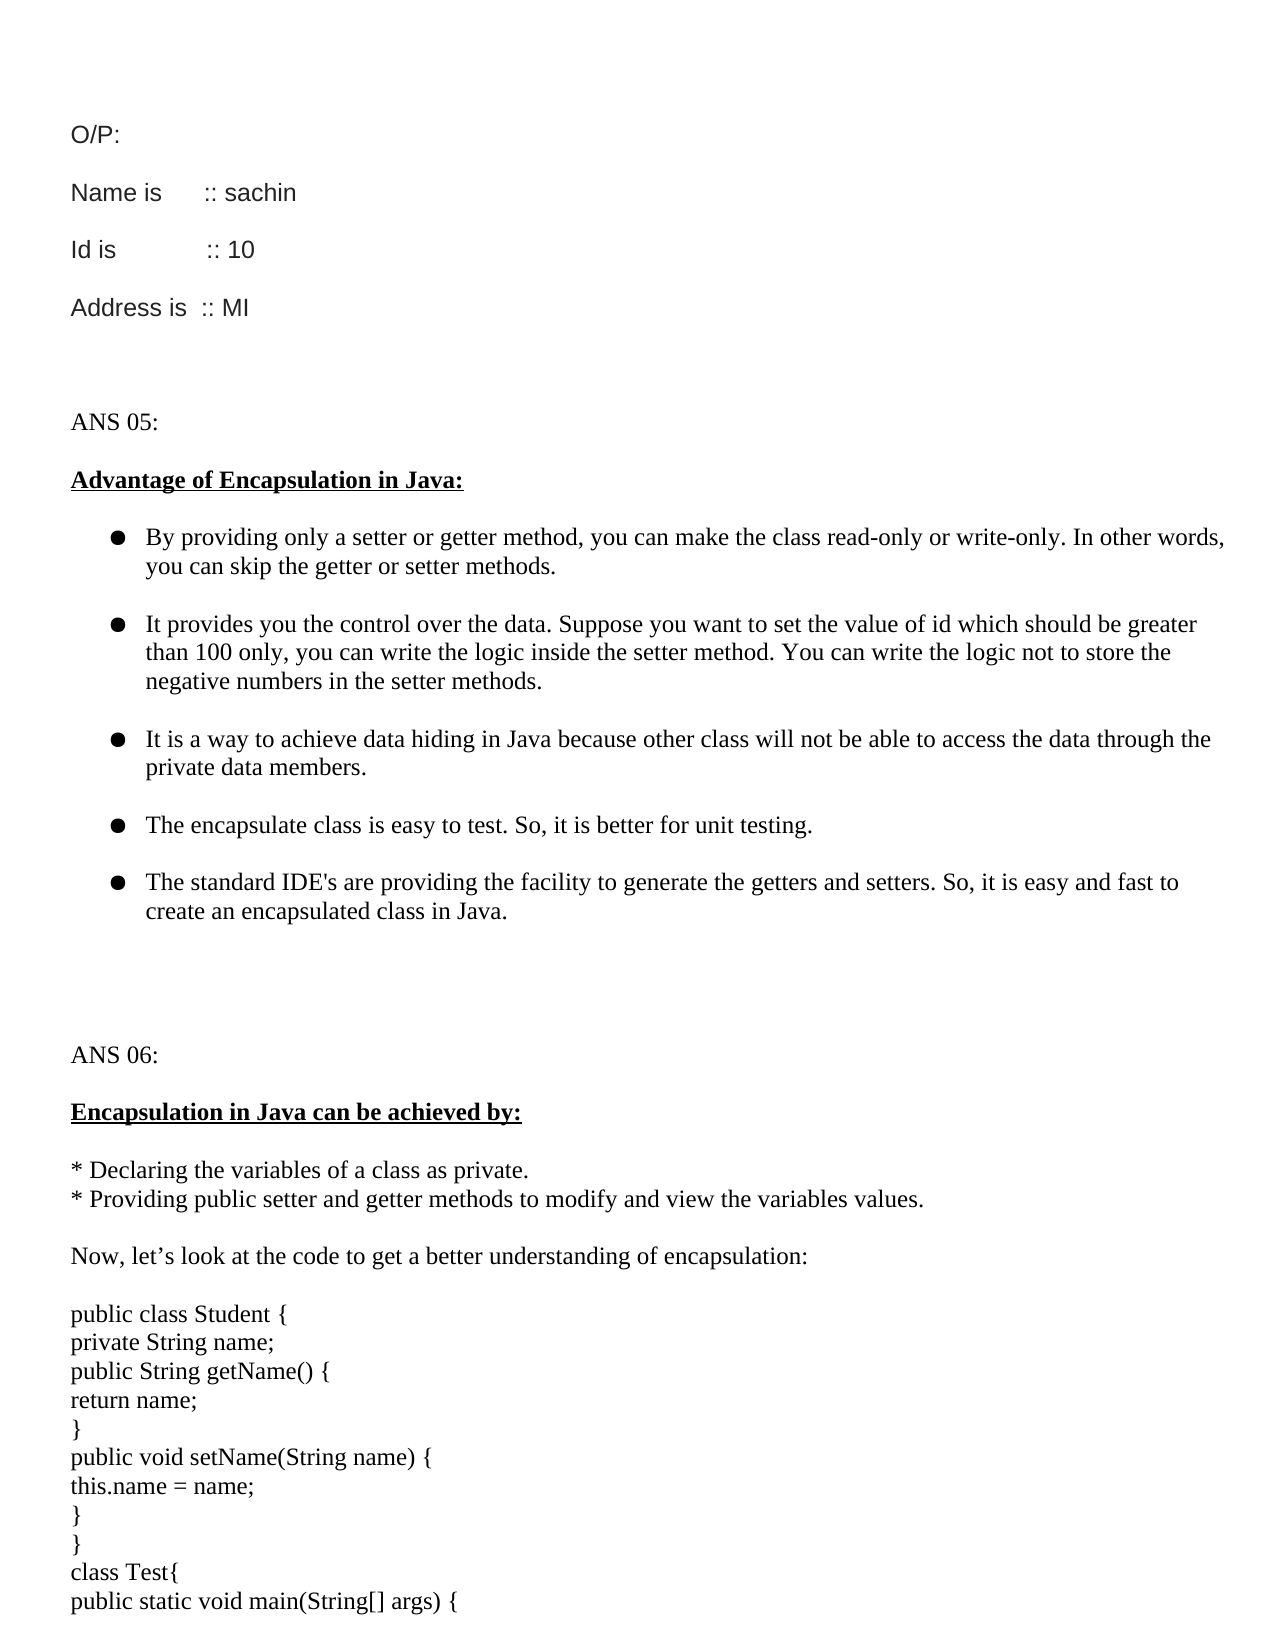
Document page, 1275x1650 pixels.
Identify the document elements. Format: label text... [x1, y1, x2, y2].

list The standard IDE's are providing the facility to generate the getters and setters. So, it is easy and fast to create an encapsulated class in Java. [108, 867, 1242, 925]
list The encapsulate class is easy to test. So, it is better for unit testing. [108, 810, 1242, 839]
text private String name; [70, 1327, 1242, 1356]
text ANS 05: [70, 407, 1242, 436]
text * Providing public setter and getter methods to modify and view the variables values. [70, 1184, 1242, 1212]
text return name; [70, 1385, 1242, 1414]
text this.name = name; [70, 1471, 1242, 1500]
text Address is :: MI [70, 292, 1242, 321]
text public class Student { [70, 1299, 1242, 1327]
text } [70, 1414, 1242, 1442]
text O/P: [70, 120, 1242, 149]
text public void setName(String name) { [70, 1442, 1242, 1471]
text Now, let’s look at the code to get a better understanding of encapsulation: [70, 1241, 1242, 1270]
text Id is :: 10 [70, 235, 1242, 264]
text public static void main(String[] args) { [70, 1586, 1242, 1615]
text } [70, 1529, 1242, 1557]
list It is a way to achieve data hiding in Java because other class will not be able to access the data through the private data members. [108, 724, 1242, 781]
text ANS 06: [70, 1040, 1242, 1069]
text class Test{ [70, 1557, 1242, 1586]
list It provides you the control over the data. Suppose you want to set the value of id which should be greater than 100 only, you can write the logic inside the setter method. You can write the logic not to store the negative numbers in the setter methods. [108, 609, 1242, 695]
text } [70, 1500, 1242, 1529]
list By providing only a setter or getter method, you can make the class read-only or write-only. In other words, you can skip the getter or setter methods. [108, 522, 1242, 580]
text Advantage of Encapsulation in Java: [70, 465, 1242, 494]
text Name is :: sachin [70, 177, 1242, 206]
text * Declaring the variables of a class as private. [70, 1155, 1242, 1184]
text public String getName() { [70, 1356, 1242, 1385]
text Encapsulation in Java can be achieved by: [70, 1097, 1242, 1126]
